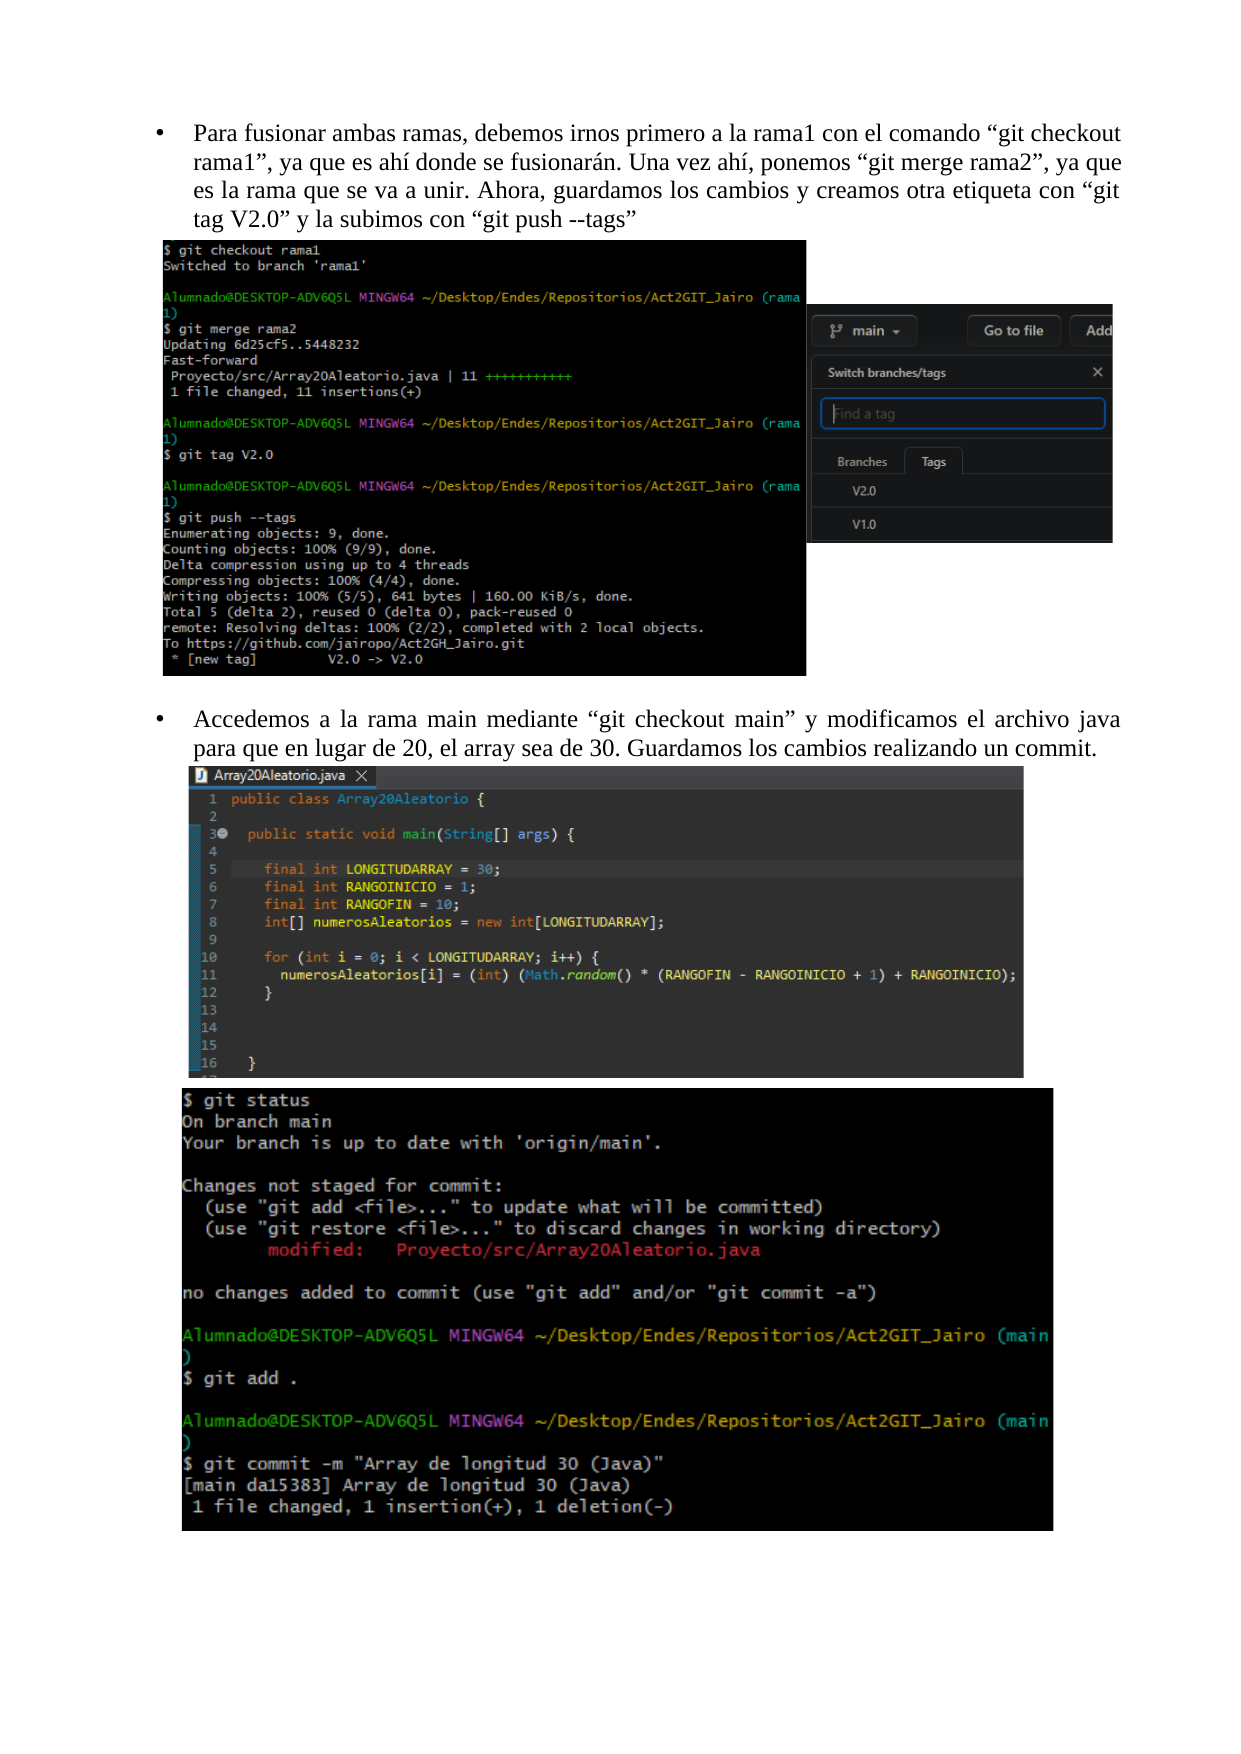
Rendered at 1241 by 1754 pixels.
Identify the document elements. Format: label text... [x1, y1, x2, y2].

list Para fusionar ambas ramas, debemos irnos primero a la rama1 con el comando “git checkout rama1”, ya que es ahí donde se fusionarán. Una vez ahí, ponemos “git merge rama2”, ya que es la rama que se va a unir. Ahora, guardamos los cambios y creamos otra etiqueta con “git tag V2.0” y la subimos con “git push --tags” [156, 118, 1122, 233]
picture [162, 240, 1113, 676]
list Accedemos a la rama main mediante “git checkout main” y modificamos el archivo java para que en lugar de 20, el array sea de 30. Guardamos los cambios realizando un commit. [156, 704, 1122, 761]
picture [181, 1088, 1054, 1531]
picture [188, 766, 1024, 1078]
